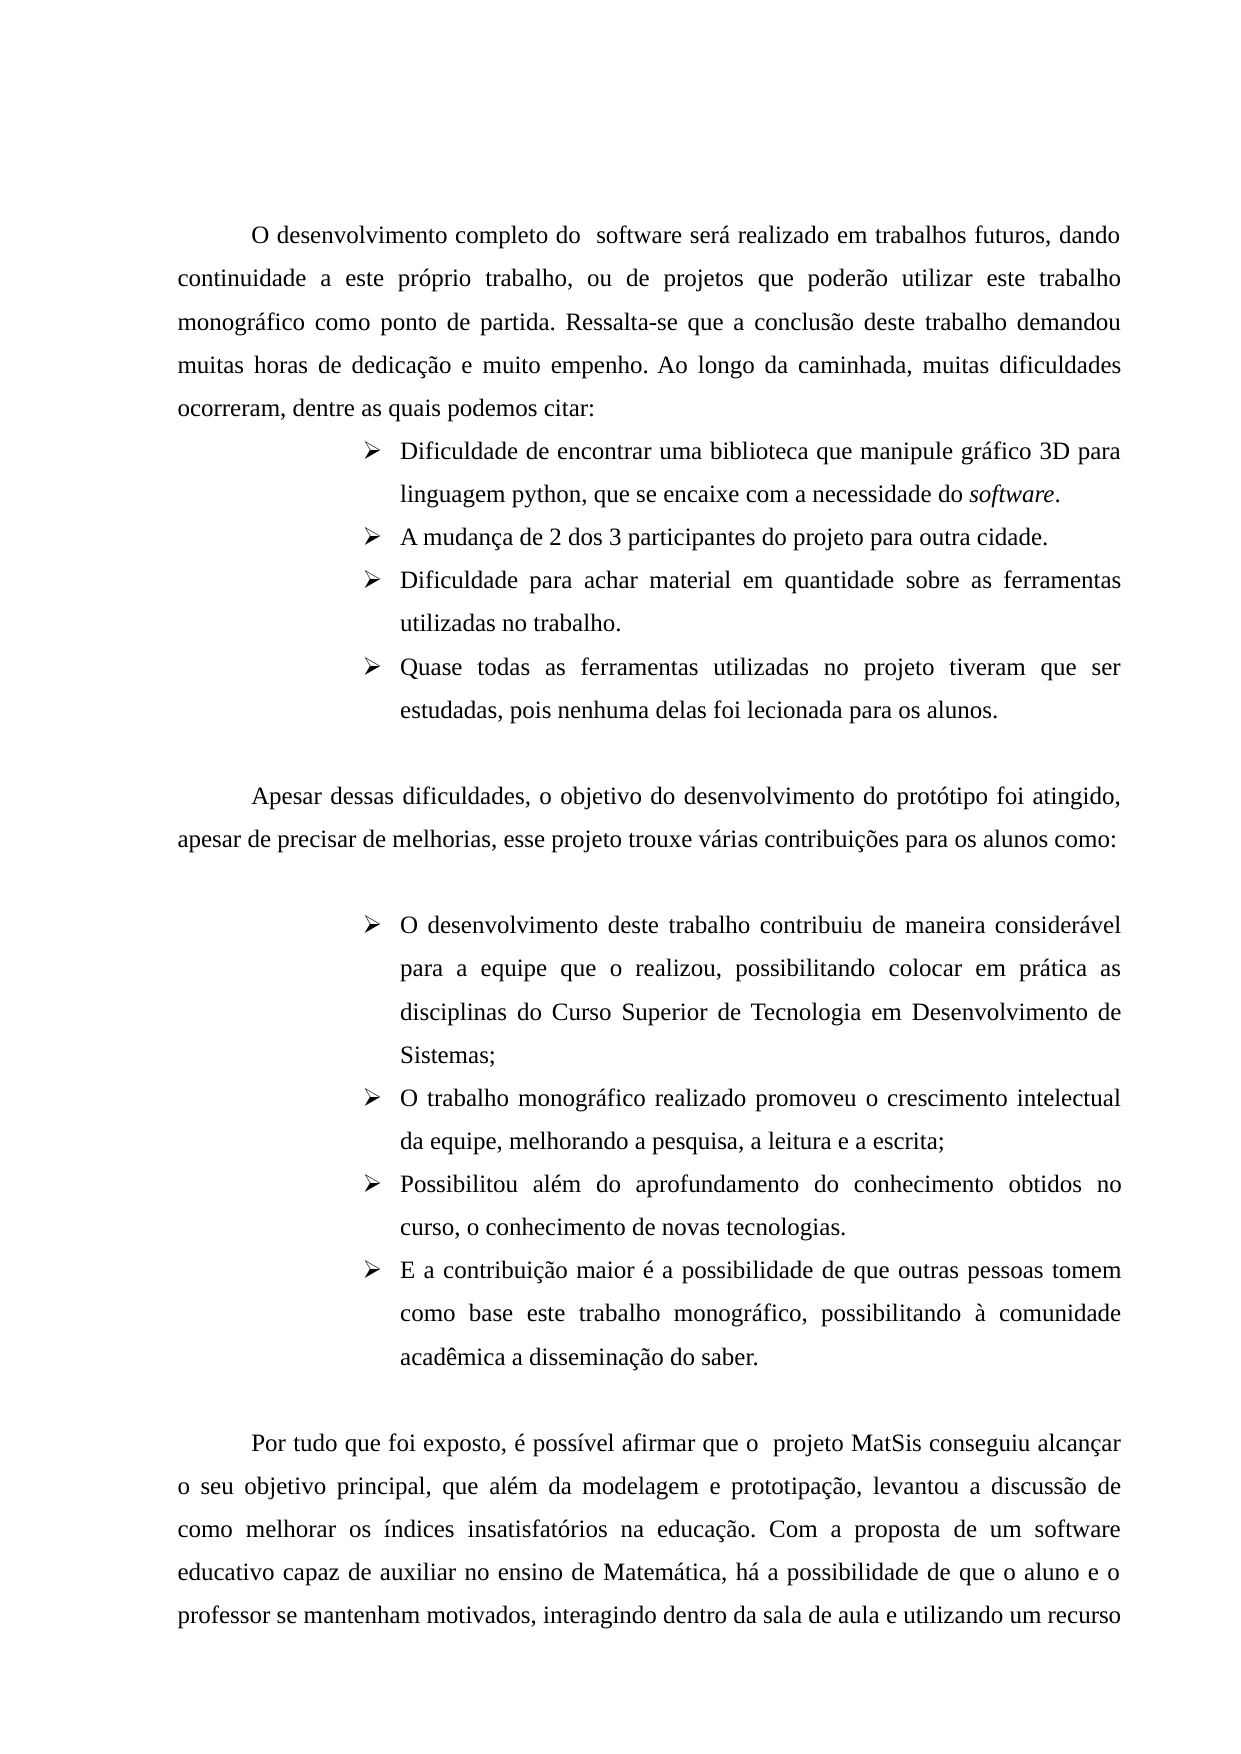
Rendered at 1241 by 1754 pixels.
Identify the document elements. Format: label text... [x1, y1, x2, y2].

text Por tudo que foi exposto, é possível afirmar que o projeto MatSis conseguiu alcançar o seu objetivo principal, que além da modelagem e prototipação, levantou a discussão de como melhorar os índices insatisfatórios na educação. Com a proposta de um software educativo capaz de auxiliar no ensino de Matemática, há a possibilidade de que o aluno e o professor se mantenham motivados, interagindo dentro da sala de aula e utilizando um recurso [177, 1428, 1122, 1629]
list O trabalho monográfico realizado promoveu o crescimento intelectual da equipe, melhorando a pesquisa, a leitura e a escrita; [362, 1083, 1122, 1155]
list Possibilitou além do aprofundamento do conhecimento obtidos no curso, o conhecimento de novas tecnologias. [362, 1169, 1122, 1241]
text O desenvolvimento completo do software será realizado em trabalhos futuros, dando continuidade a este próprio trabalho, ou de projetos que poderão utilizar este trabalho monográfico como ponto de partida. Ressalta-se que a conclusão deste trabalho demandou muitas horas de dedicação e muito empenho. Ao longo da caminhada, muitas dificuldades ocorreram, dentre as quais podemos citar: [177, 220, 1122, 422]
list O desenvolvimento deste trabalho contribuiu de maneira considerável para a equipe que o realizou, possibilitando colocar em prática as disciplinas do Curso Superior de Tecnologia em Desenvolvimento de Sistemas; [362, 910, 1122, 1068]
list Dificuldade de encontrar uma biblioteca que manipule gráfico 3D para linguagem python, que se encaixe com a necessidade do software. [362, 436, 1122, 508]
list E a contribuição maior é a possibilidade de que outras pessoas tomem como base este trabalho monográfico, possibilitando à comunidade acadêmica a disseminação do saber. [362, 1255, 1122, 1370]
text Apesar dessas dificuldades, o objetivo do desenvolvimento do protótipo foi atingido, apesar de precisar de melhorias, esse projeto trouxe várias contribuições para os alunos como: [177, 781, 1122, 853]
list A mudança de 2 dos 3 participantes do projeto para outra cidade. [362, 522, 1122, 551]
list Dificuldade para achar material em quantidade sobre as ferramentas utilizadas no trabalho. [362, 565, 1122, 637]
list Quase todas as ferramentas utilizadas no projeto tiveram que ser estudadas, pois nenhuma delas foi lecionada para os alunos. [362, 652, 1122, 723]
